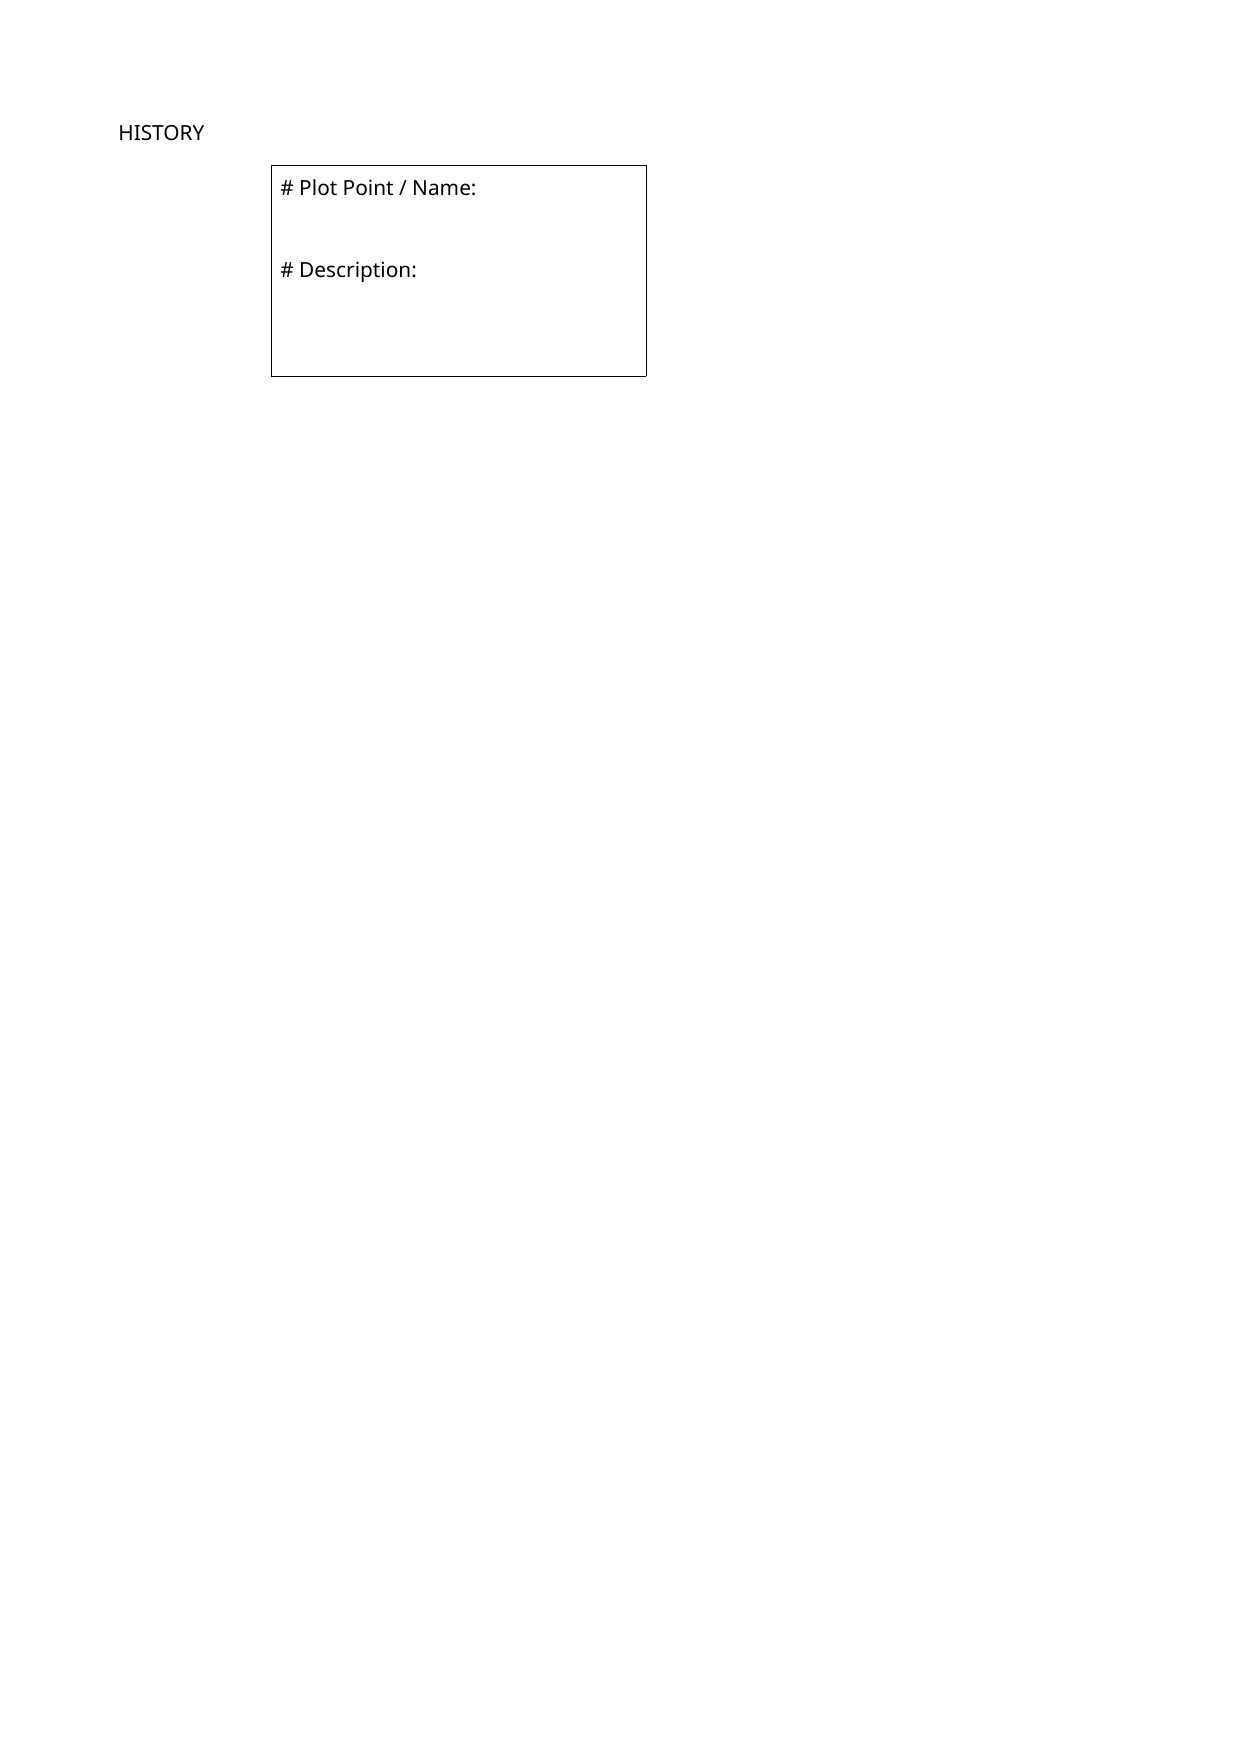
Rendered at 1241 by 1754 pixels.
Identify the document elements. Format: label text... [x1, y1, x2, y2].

text # Description: [280, 255, 637, 284]
text # Plot Point / Name: [280, 173, 637, 202]
text HISTORY [118, 118, 1122, 147]
